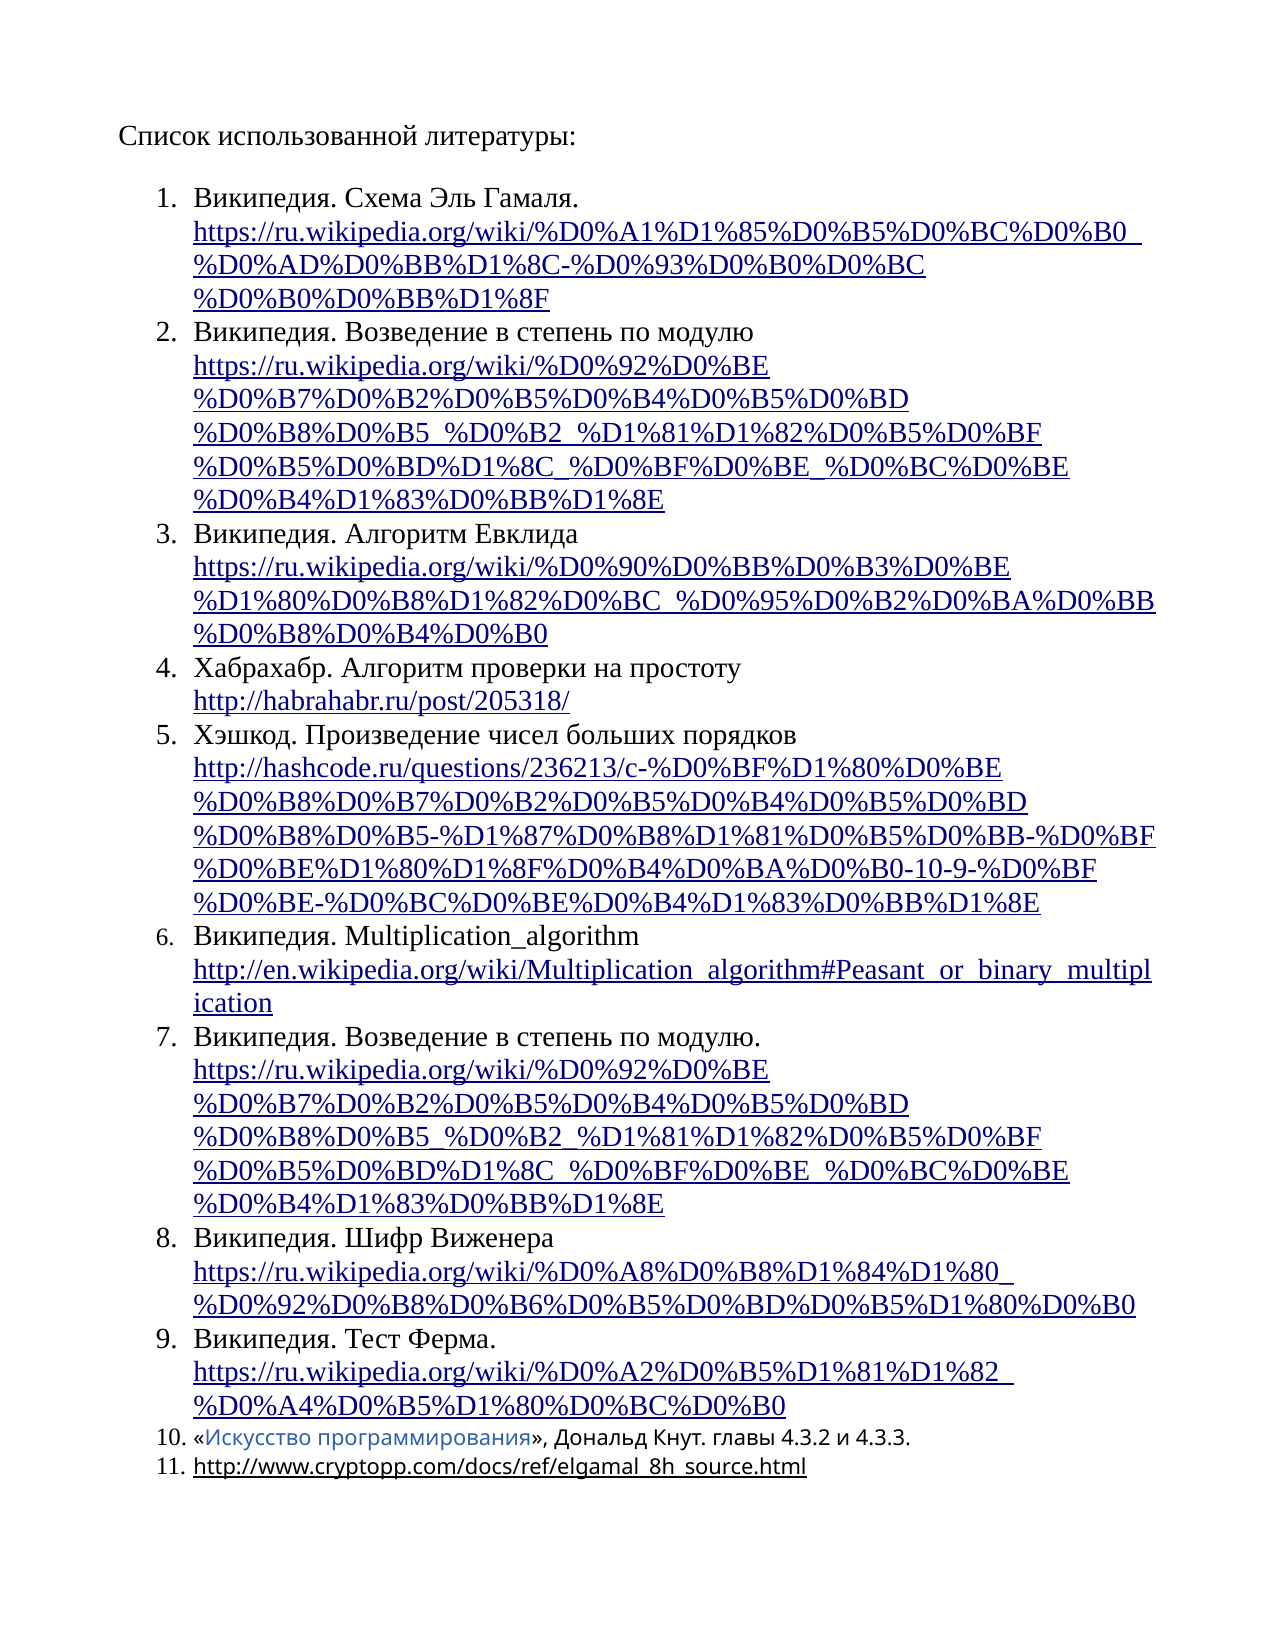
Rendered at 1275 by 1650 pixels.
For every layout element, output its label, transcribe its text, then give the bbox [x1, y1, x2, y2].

text Список использованной литературы: [118, 118, 1157, 152]
list http://habrahabr.ru/post/205318/ [156, 683, 1157, 717]
list Википедия. Схема Эль Гамаля. [156, 180, 1157, 214]
list https://ru.wikipedia.org/wiki/%D0%A1%D1%85%D0%B5%D0%BC%D0%B0_%D0%AD%D0%BB%D1%8C-%D0%93%D0%B0%D0%BC%D0%B0%D0%BB%D1%8F [156, 214, 1157, 314]
list https://ru.wikipedia.org/wiki/%D0%92%D0%BE%D0%B7%D0%B2%D0%B5%D0%B4%D0%B5%D0%BD%D0%B8%D0%B5_%D0%B2_%D1%81%D1%82%D0%B5%D0%BF%D0%B5%D0%BD%D1%8C_%D0%BF%D0%BE_%D0%BC%D0%BE%D0%B4%D1%83%D0%BB%D1%8E [156, 1052, 1157, 1220]
list https://ru.wikipedia.org/wiki/%D0%92%D0%BE%D0%B7%D0%B2%D0%B5%D0%B4%D0%B5%D0%BD%D0%B8%D0%B5_%D0%B2_%D1%81%D1%82%D0%B5%D0%BF%D0%B5%D0%BD%D1%8C_%D0%BF%D0%BE_%D0%BC%D0%BE%D0%B4%D1%83%D0%BB%D1%8E [156, 348, 1157, 516]
list Хэшкод. Произведение чисел больших порядков [156, 717, 1157, 751]
list «Искусство программирования», Дональд Кнут. главы 4.3.2 и 4.3.3. [156, 1421, 1157, 1451]
list Хабрахабр. Алгоритм проверки на простоту [156, 650, 1157, 683]
list https://ru.wikipedia.org/wiki/%D0%90%D0%BB%D0%B3%D0%BE%D1%80%D0%B8%D1%82%D0%BC_%D0%95%D0%B2%D0%BA%D0%BB%D0%B8%D0%B4%D0%B0 [156, 549, 1157, 650]
list Википедия. Тест Ферма. [156, 1321, 1157, 1354]
list Википедия. Шифр Виженера [156, 1220, 1157, 1254]
list https://ru.wikipedia.org/wiki/%D0%A2%D0%B5%D1%81%D1%82_%D0%A4%D0%B5%D1%80%D0%BC%D0%B0 [156, 1354, 1157, 1421]
list http://hashcode.ru/questions/236213/c-%D0%BF%D1%80%D0%BE%D0%B8%D0%B7%D0%B2%D0%B5%D0%B4%D0%B5%D0%BD%D0%B8%D0%B5-%D1%87%D0%B8%D1%81%D0%B5%D0%BB-%D0%BF%D0%BE%D1%80%D1%8F%D0%B4%D0%BA%D0%B0-10-9-%D0%BF%D0%BE-%D0%BC%D0%BE%D0%B4%D1%83%D0%BB%D1%8E [156, 751, 1157, 918]
list Википедия. Возведение в степень по модулю [156, 314, 1157, 348]
list https://ru.wikipedia.org/wiki/%D0%A8%D0%B8%D1%84%D1%80_%D0%92%D0%B8%D0%B6%D0%B5%D0%BD%D0%B5%D1%80%D0%B0 [156, 1254, 1157, 1321]
list Википедия. Алгоритм Евклида [156, 516, 1157, 549]
list Википедия. Multiplication_algorithm http://en.wikipedia.org/wiki/Multiplication_algorithm#Peasant_or_binary_multiplication [156, 918, 1157, 1019]
list http://www.cryptopp.com/docs/ref/elgamal_8h_source.html [156, 1451, 1157, 1481]
list Википедия. Возведение в степень по модулю. [156, 1019, 1157, 1052]
